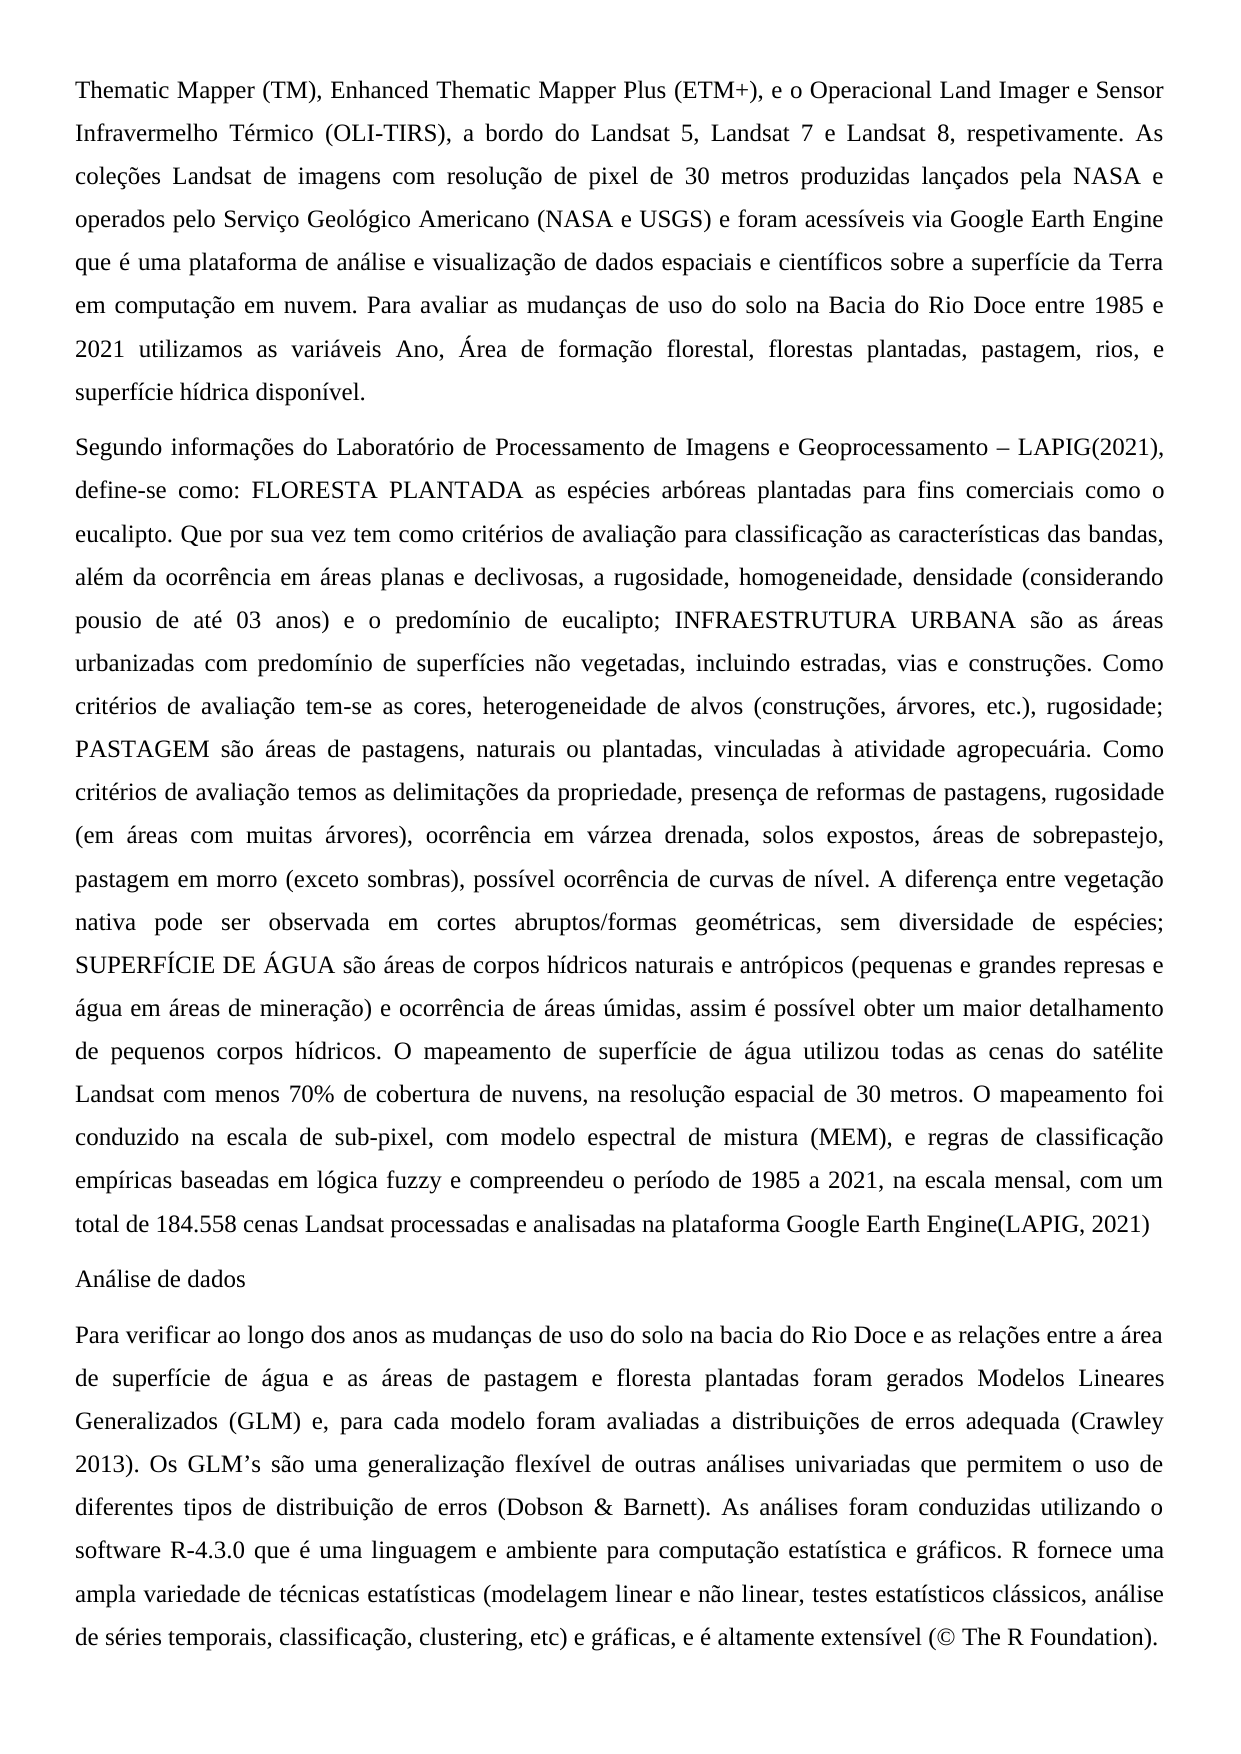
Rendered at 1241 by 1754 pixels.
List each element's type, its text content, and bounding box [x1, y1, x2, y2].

text Segundo informações do Laboratório de Processamento de Imagens e Geoprocessamento – LAPIG(2021), define-se como: FLORESTA PLANTADA as espécies arbóreas plantadas para fins comerciais como o eucalipto. Que por sua vez tem como critérios de avaliação para classificação as características das bandas, além da ocorrência em áreas planas e declivosas, a rugosidade, homogeneidade, densidade (considerando pousio de até 03 anos) e o predomínio de eucalipto; INFRAESTRUTURA URBANA são as áreas urbanizadas com predomínio de superfícies não vegetadas, incluindo estradas, vias e construções. Como critérios de avaliação tem-se as cores, heterogeneidade de alvos (construções, árvores, etc.), rugosidade; PASTAGEM são áreas de pastagens, naturais ou plantadas, vinculadas à atividade agropecuária. Como critérios de avaliação temos as delimitações da propriedade, presença de reformas de pastagens, rugosidade (em áreas com muitas árvores), ocorrência em várzea drenada, solos expostos, áreas de sobrepastejo, pastagem em morro (exceto sombras), possível ocorrência de curvas de nível. A diferença entre vegetação nativa pode ser observada em cortes abruptos/formas geométricas, sem diversidade de espécies; SUPERFÍCIE DE ÁGUA são áreas de corpos hídricos naturais e antrópicos (pequenas e grandes represas e água em áreas de mineração) e ocorrência de áreas úmidas, assim é possível obter um maior detalhamento de pequenos corpos hídricos. O mapeamento de superfície de água utilizou todas as cenas do satélite Landsat com menos 70% de cobertura de nuvens, na resolução espacial de 30 metros. O mapeamento foi conduzido na escala de sub-pixel, com modelo espectral de mistura (MEM), e regras de classificação empíricas baseadas em lógica fuzzy e compreendeu o período de 1985 a 2021, na escala mensal, com um total de 184.558 cenas Landsat processadas e analisadas na plataforma Google Earth Engine(LAPIG, 2021) [75, 432, 1165, 1237]
text Análise de dados [75, 1264, 1165, 1293]
text Thematic Mapper (TM), Enhanced Thematic Mapper Plus (ETM+), e o Operacional Land Imager e Sensor Infravermelho Térmico (OLI-TIRS), a bordo do Landsat 5, Landsat 7 e Landsat 8, respetivamente. As coleções Landsat de imagens com resolução de pixel de 30 metros produzidas lançados pela NASA e operados pelo Serviço Geológico Americano (NASA e USGS) e foram acessíveis via Google Earth Engine que é uma plataforma de análise e visualização de dados espaciais e científicos sobre a superfície da Terra em computação em nuvem. Para avaliar as mudanças de uso do solo na Bacia do Rio Doce entre 1985 e 2021 utilizamos as variáveis Ano, Área de formação florestal, florestas plantadas, pastagem, rios, e superfície hídrica disponível. [75, 75, 1165, 406]
text Para verificar ao longo dos anos as mudanças de uso do solo na bacia do Rio Doce e as relações entre a área de superfície de água e as áreas de pastagem e floresta plantadas foram gerados Modelos Lineares Generalizados (GLM) e, para cada modelo foram avaliadas a distribuições de erros adequada (Crawley 2013). Os GLM’s são uma generalização flexível de outras análises univariadas que permitem o uso de diferentes tipos de distribuição de erros (Dobson & Barnett). As análises foram conduzidas utilizando o software R-4.3.0 que é uma linguagem e ambiente para computação estatística e gráficos. R fornece uma ampla variedade de técnicas estatísticas (modelagem linear e não linear, testes estatísticos clássicos, análise de séries temporais, classificação, clustering, etc) e gráficas, e é altamente extensível (© The R Foundation). [75, 1320, 1165, 1651]
